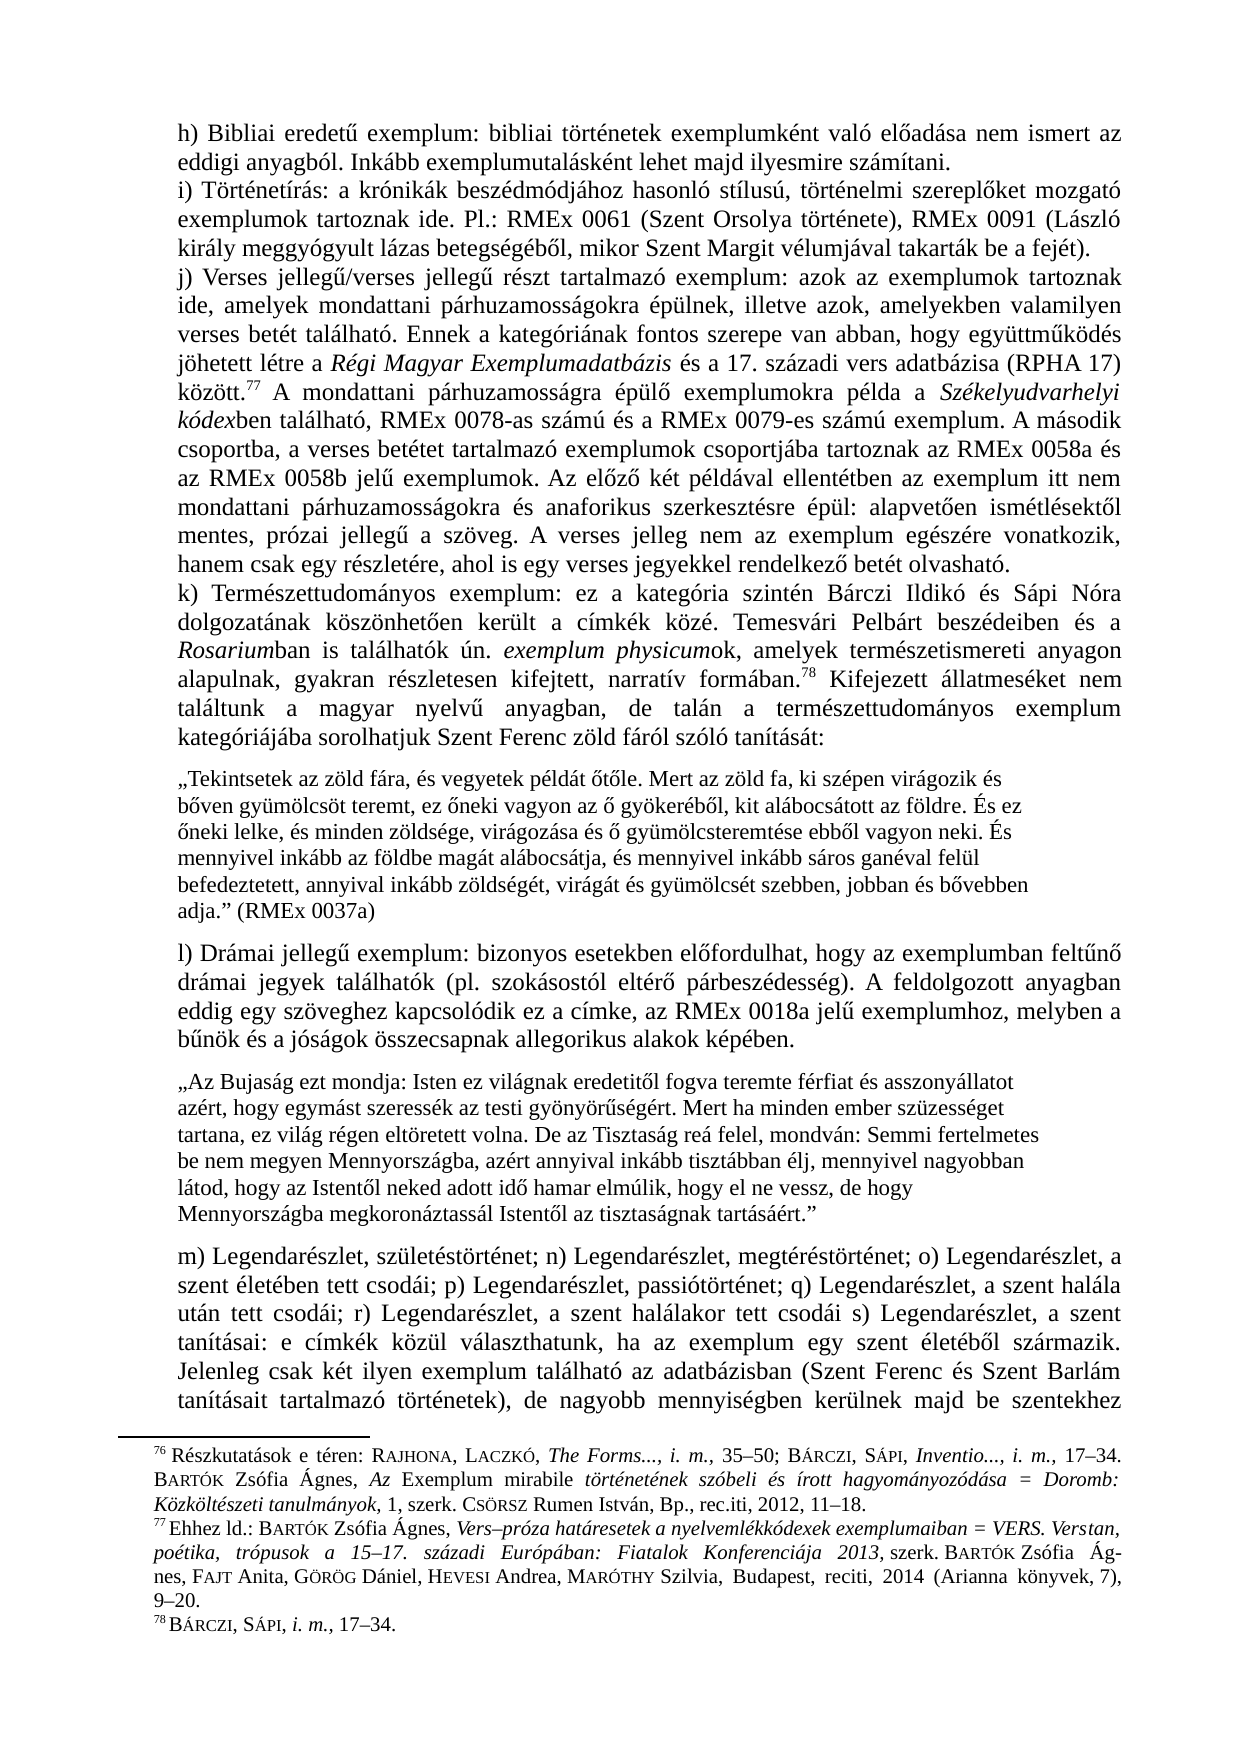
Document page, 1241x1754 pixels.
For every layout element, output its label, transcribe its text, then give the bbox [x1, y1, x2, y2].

text l) Drámai jellegű exemplum: bizonyos esetekben előfordulhat, hogy az exemplumban feltűnő drámai jegyek találhatók (pl. szokásostól eltérő párbeszédesség). A feldolgozott anyagban eddig egy szöveghez kapcsolódik ez a címke, az RMEx 0018a jelű exemplumhoz, melyben a bűnök és a jóságok összecsapnak allegorikus alakok képében. [177, 938, 1122, 1053]
text „Az Bujaság ezt mondja: Isten ez világnak eredetitől fogva teremte férfiat és asszonyállatot azért, hogy egymást szeressék az testi gyönyörűségért. Mert ha minden ember szüzességet tartana, ez világ régen eltöretett volna. De az Tisztaság reá felel, mondván: Semmi fertelmetes be nem megyen Mennyországba, azért annyival inkább tisztábban élj, mennyivel nagyobban látod, hogy az Istentől neked adott idő hamar elmúlik, hogy el ne vessz, de hogy Mennyországba megkoronáztassál Istentől az tisztaságnak tartásáért.” [177, 1068, 1063, 1226]
text Részkutatások e téren: Rajhona, Laczkó, The Forms..., i. m., 35–50; Bárczi, Sápi, Inventio..., i. m., 17–34. Bartók Zsófia Ágnes, Az Exemplum mirabile történetének szóbeli és írott hagyományozódása = Doromb: Közköltészeti tanulmányok, 1, szerk. Csörsz Rumen István, Bp., rec.iti, 2012, 11–18. [153, 1443, 1122, 1516]
text „Tekintsetek az zöld fára, és vegyetek példát őtőle. Mert az zöld fa, ki szépen virágozik és bőven gyümölcsöt teremt, ez őneki vagyon az ő gyökeréből, kit alábocsátott az földre. És ez őneki lelke, és minden zöldsége, virágozása és ő gyümölcsteremtése ebből vagyon neki. És mennyivel inkább az földbe magát alábocsátja, és mennyivel inkább sáros ganéval felül befedeztetett, annyival inkább zöldségét, virágát és gyümölcsét szebben, jobban és bővebben adja.” (RMEx 0037a) [177, 765, 1063, 923]
text i) Történetírás: a krónikák beszédmódjához hasonló stílusú, történelmi szereplőket mozgató exemplumok tartoznak ide. Pl.: RMEx 0061 (Szent Orsolya története), RMEx 0091 (László király meggyógyult lázas betegségéből, mikor Szent Margit vélumjával takarták be a fejét). [177, 176, 1122, 262]
text Ehhez ld.: Bartók Zsófia Ágnes, Vers–próza határesetek a nyelvemlékkódexek exemplumaiban = VERS. Vers­tan, po­é­tika, tró­pu­sok a 15–17. szá­zadi Eu­ró­pá­ban: Fi­a­ta­lok Kon­fe­ren­ci­ája 2013, szerk. Bar­tók Zsó­fia Ág­nes, Fajt Anita, Gö­rög Dá­niel, He­vesi And­rea, Ma­ró­thy Szil­via, Bu­da­pest, re­citi, 2014 (Ari­anna köny­vek, 7), 9–20. [153, 1516, 1122, 1612]
text Bárczi, Sápi, i. m., 17–34. [153, 1612, 1122, 1636]
text h) Bibliai eredetű exemplum: bibliai történetek exemplumként való előadása nem ismert az eddigi anyagból. Inkább exemplumutalásként lehet majd ilyesmire számítani. [177, 118, 1122, 176]
text m) Legendarészlet, születéstörténet; n) Legendarészlet, megtéréstörténet; o) Legendarészlet, a szent életében tett csodái; p) Legendarészlet, passiótörténet; q) Legendarészlet, a szent halála után tett csodái; r) Legendarészlet, a szent halálakor tett csodái s) Legendarészlet, a szent tanításai: e címkék közül választhatunk, ha az exemplum egy szent életéből származik. Jelenleg csak két ilyen exemplum található az adatbázisban (Szent Ferenc és Szent Barlám tanításait tartalmazó történetek), de nagyobb mennyiségben kerülnek majd be szentekhez [177, 1241, 1122, 1413]
text k) Természettudományos exemplum: ez a kategória szintén Bárczi Ildikó és Sápi Nóra dolgozatának köszönhetően került a címkék közé. Temesvári Pelbárt beszédeiben és a Rosariumban is találhatók ún. exemplum physicumok, amelyek természetismereti anyagon alapulnak, gyakran részletesen kifejtett, narratív formában. Kifejezett állatmeséket nem találtunk a magyar nyelvű anyagban, de talán a természettudományos exemplum kategóriájába sorolhatjuk Szent Ferenc zöld fáról szóló tanítását: [177, 578, 1122, 751]
text j) Verses jellegű/verses jellegű részt tartalmazó exemplum: azok az exemplumok tartoznak ide, amelyek mondattani párhuzamosságokra épülnek, illetve azok, amelyekben valamilyen verses betét található. Ennek a kategóriának fontos szerepe van abban, hogy együttműködés jöhetett létre a Régi Magyar Exemplumadatbázis és a 17. századi vers adatbázisa (RPHA 17) között. A mondattani párhuzamosságra épülő exemplumokra példa a Székelyudvarhelyi kódexben található, RMEx 0078-as számú és a RMEx 0079-es számú exemplum. A második csoportba, a verses betétet tartalmazó exemplumok csoportjába tartoznak az RMEx 0058a és az RMEx 0058b jelű exemplumok. Az előző két példával ellentétben az exemplum itt nem mondattani párhuzamosságokra és anaforikus szerkesztésre épül: alapvetően ismétlésektől mentes, prózai jellegű a szöveg. A verses jelleg nem az exemplum egészére vonatkozik, hanem csak egy részletére, ahol is egy verses jegyekkel rendelkező betét olvasható. [177, 262, 1122, 578]
